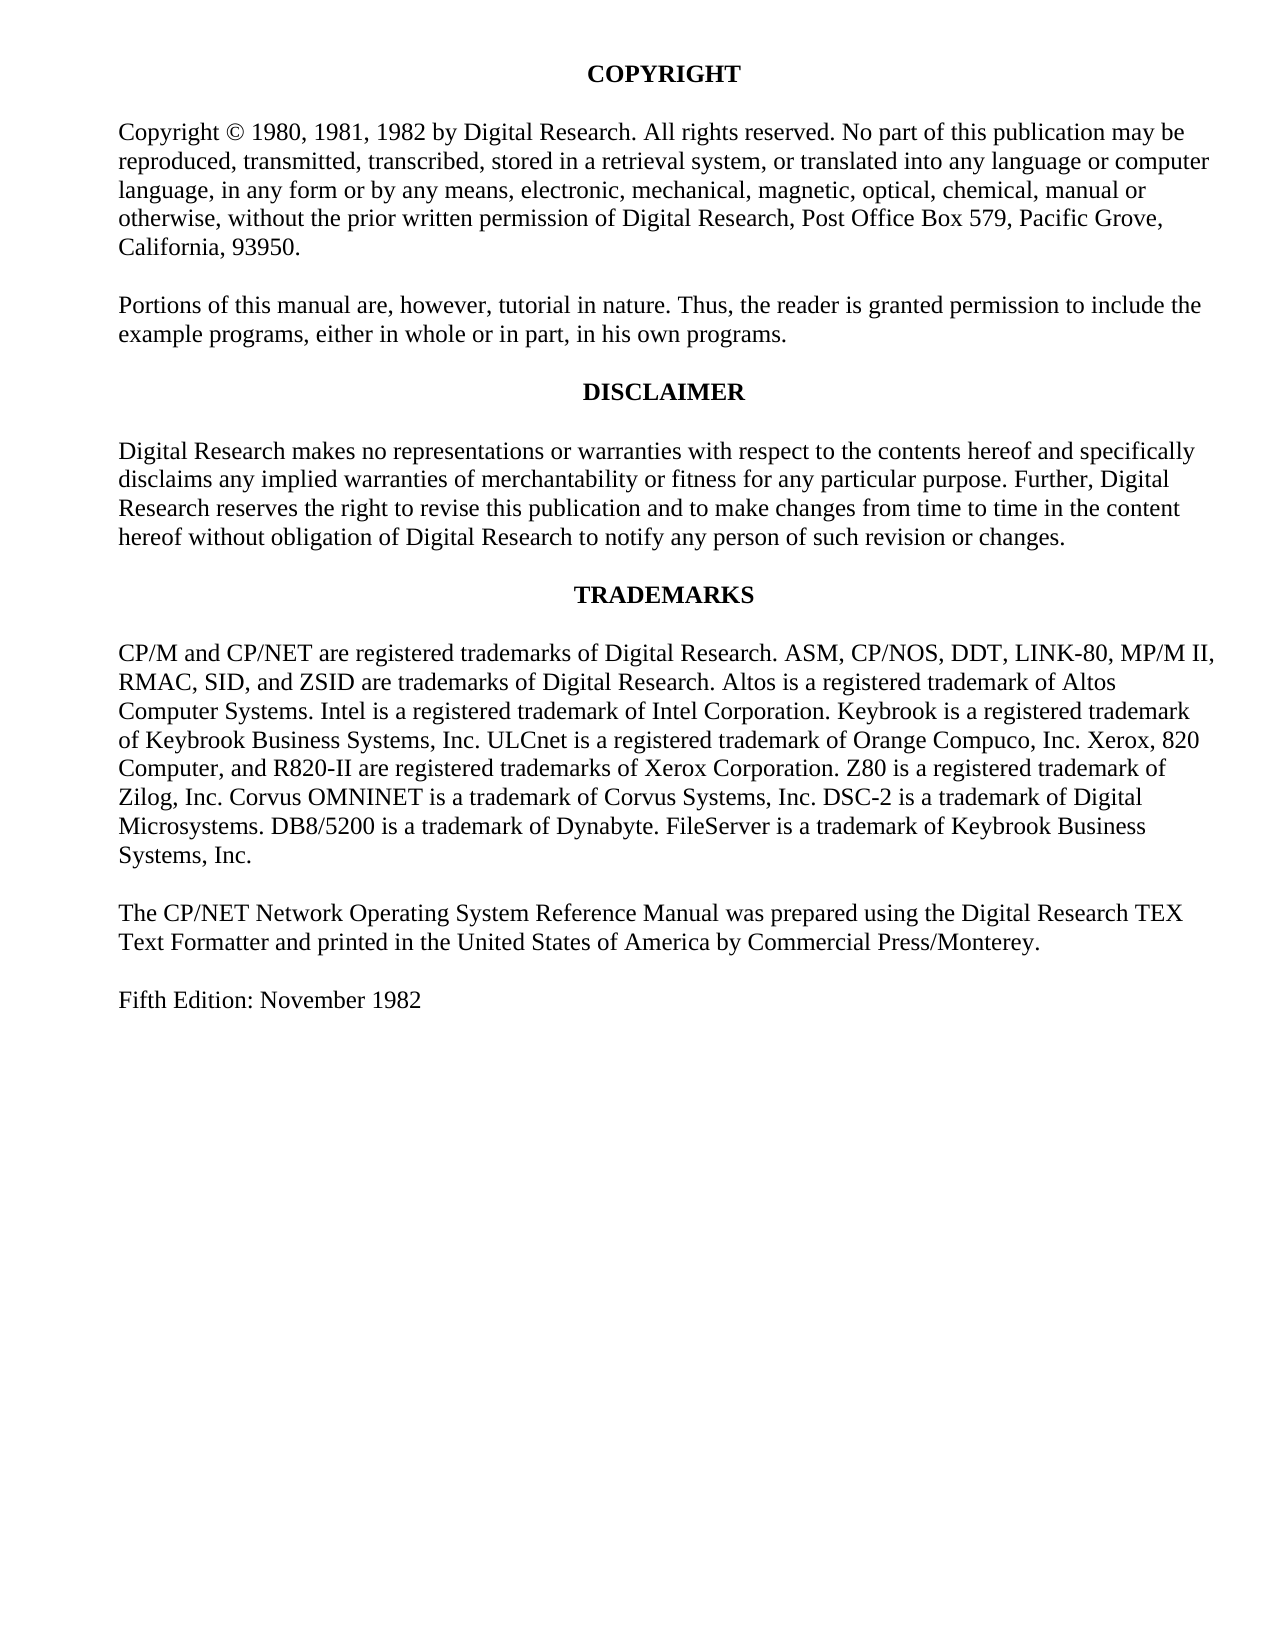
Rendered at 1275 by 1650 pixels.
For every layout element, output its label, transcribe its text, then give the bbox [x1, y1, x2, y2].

text COPYRIGHT [118, 59, 1216, 88]
text TRADEMARKS [118, 580, 1216, 609]
text Digital Research makes no representations or warranties with respect to the contents hereof and specifically disclaims any implied warranties of merchantability or fitness for any particular purpose. Further, Digital Research reserves the right to revise this publication and to make changes from time to time in the content hereof without obligation of Digital Research to notify any person of such revision or changes. [118, 436, 1216, 551]
text The CP/NET Network Operating System Reference Manual was prepared using the Digital Research TEX Text Formatter and printed in the United States of America by Commercial Press/Monterey. [118, 898, 1216, 955]
text DISCLAIMER [118, 377, 1216, 406]
text Portions of this manual are, however, tutorial in nature. Thus, the reader is granted permission to include the example programs, either in whole or in part, in his own programs. [118, 291, 1216, 348]
text CP/M and CP/NET are registered trademarks of Digital Research. ASM, CP/NOS, DDT, LINK-80, MP/M II, RMAC, SID, and ZSID are trademarks of Digital Research. Altos is a registered trademark of Altos Computer Systems. Intel is a registered trademark of Intel Corporation. Keybrook is a registered trademark of Keybrook Business Systems, Inc. ULCnet is a registered trademark of Orange Compuco, Inc. Xerox, 820 Computer, and R820-II are registered trademarks of Xerox Corporation. Z80 is a registered trademark of Zilog, Inc. Corvus OMNINET is a trademark of Corvus Systems, Inc. DSC-2 is a trademark of Digital Microsystems. DB8/5200 is a trademark of Dynabyte. FileServer is a trademark of Keybrook Business Systems, Inc. [118, 638, 1216, 868]
text Copyright © 1980, 1981, 1982 by Digital Research. All rights reserved. No part of this publication may be reproduced, transmitted, transcribed, stored in a retrieval system, or translated into any language or computer language, in any form or by any means, electronic, mechanical, magnetic, optical, chemical, manual or otherwise, without the prior written permission of Digital Research, Post Office Box 579, Pacific Grove, California, 93950. [118, 117, 1216, 261]
text Fifth Edition: November 1982 [118, 985, 1216, 1014]
